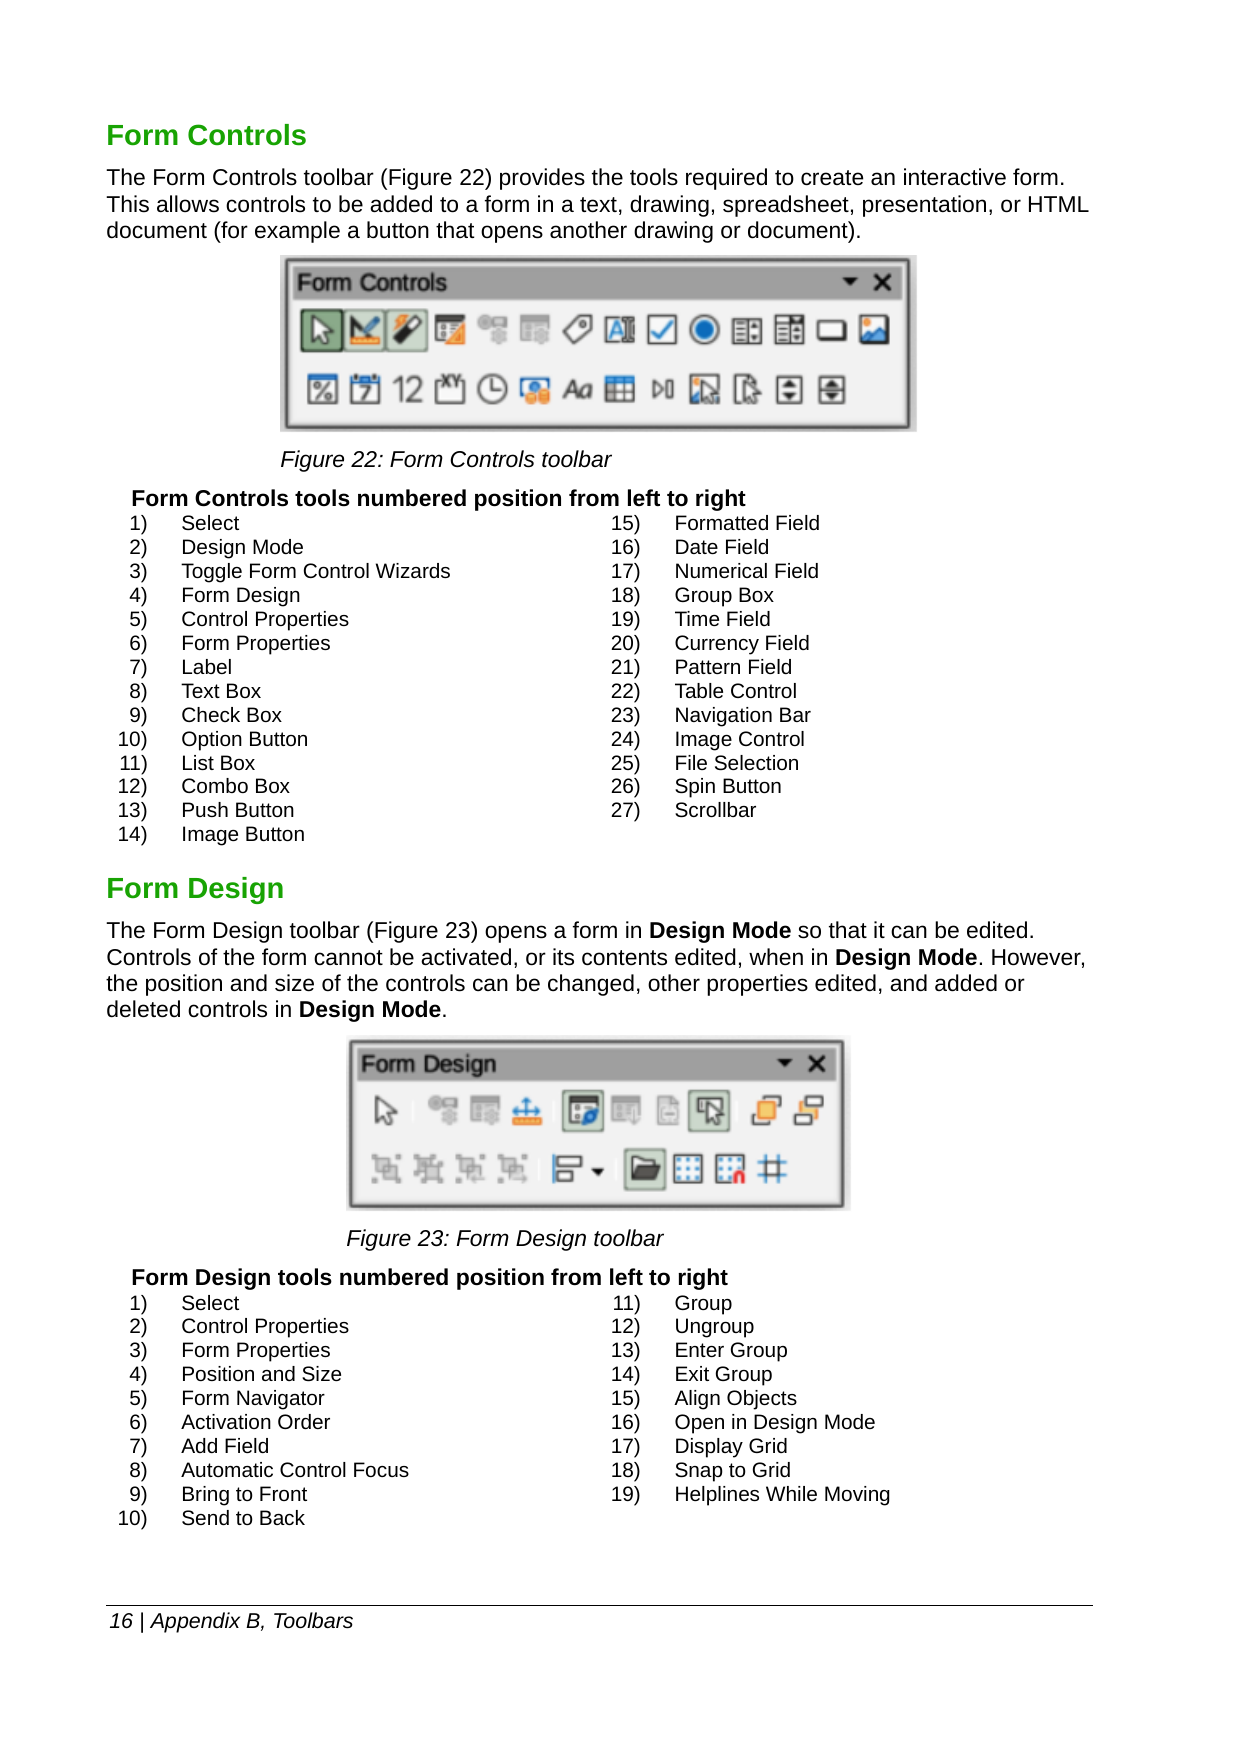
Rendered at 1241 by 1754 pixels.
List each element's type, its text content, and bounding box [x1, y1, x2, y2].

list Add Field [148, 1434, 599, 1458]
text The Form Design toolbar (Figure 23) opens a form in Design Mode so that it can be edited. Controls of the form cannot be activated, or its contents edited, when in Design Mode. However, the position and size of the controls can be changed, other properties edited, and added or deleted controls in Design Mode. [106, 917, 1093, 1023]
list Exit Group [641, 1362, 1093, 1386]
list The Form Controls toolbar (Figure 22) provides the tools required to create an interactive form. This allows controls to be added to a form in a text, drawing, spreadsheet, presentation, or HTML document (for example a button that opens another drawing or document). [106, 164, 1093, 243]
list Group Box [641, 583, 1093, 607]
text Figure 22: Form Controls toolbar [280, 446, 919, 472]
list Design Mode [148, 535, 599, 559]
list Check Box [148, 702, 599, 726]
list Helplines While Moving [641, 1482, 1093, 1506]
list Control Properties [148, 607, 599, 631]
list Select [148, 511, 599, 535]
list Toggle Form Control Wizards [148, 559, 599, 583]
list Option Button [148, 726, 599, 750]
picture [280, 255, 919, 434]
list Image Control [641, 726, 1093, 750]
text Form Design tools numbered position from left to right [131, 1264, 1093, 1290]
list Send to Back [148, 1506, 599, 1530]
text Form Controls tools numbered position from left to right [131, 484, 1093, 511]
list Automatic Control Focus [148, 1458, 599, 1482]
list Push Button [148, 798, 599, 822]
list Activation Order [148, 1410, 599, 1434]
list Snap to Grid [641, 1458, 1093, 1482]
list Form Properties [148, 1338, 599, 1362]
list Align Objects [641, 1386, 1093, 1410]
list Display Grid [641, 1434, 1093, 1458]
list Select [148, 1290, 599, 1314]
text Figure 23: Form Design toolbar [346, 1225, 853, 1251]
list Date Field [641, 535, 1093, 559]
list Group [641, 1290, 1093, 1314]
list File Selection [641, 750, 1093, 774]
list Form Design [148, 583, 599, 607]
list Navigation Bar [641, 702, 1093, 726]
list Currency Field [641, 631, 1093, 654]
list Form Properties [148, 631, 599, 654]
list Form Navigator [148, 1386, 599, 1410]
list Label [148, 654, 599, 678]
list Image Button [148, 822, 599, 846]
list Combo Box [148, 774, 599, 798]
list Formatted Field [641, 511, 1093, 535]
list Ungroup [641, 1314, 1093, 1338]
list Position and Size [148, 1362, 599, 1386]
subtitle Form Design [106, 871, 1093, 905]
list Open in Design Mode [641, 1410, 1093, 1434]
list Control Properties [148, 1314, 599, 1338]
picture [346, 1035, 853, 1213]
list Bring to Front [148, 1482, 599, 1506]
list Table Control [641, 678, 1093, 702]
list Enter Group [641, 1338, 1093, 1362]
subtitle Form Controls [106, 118, 1093, 152]
list Text Box [148, 678, 599, 702]
list Time Field [641, 607, 1093, 631]
list List Box [148, 750, 599, 774]
list Pattern Field [641, 654, 1093, 678]
list Spin Button [641, 774, 1093, 798]
list Numerical Field [641, 559, 1093, 583]
list Scrollbar [641, 798, 1093, 822]
